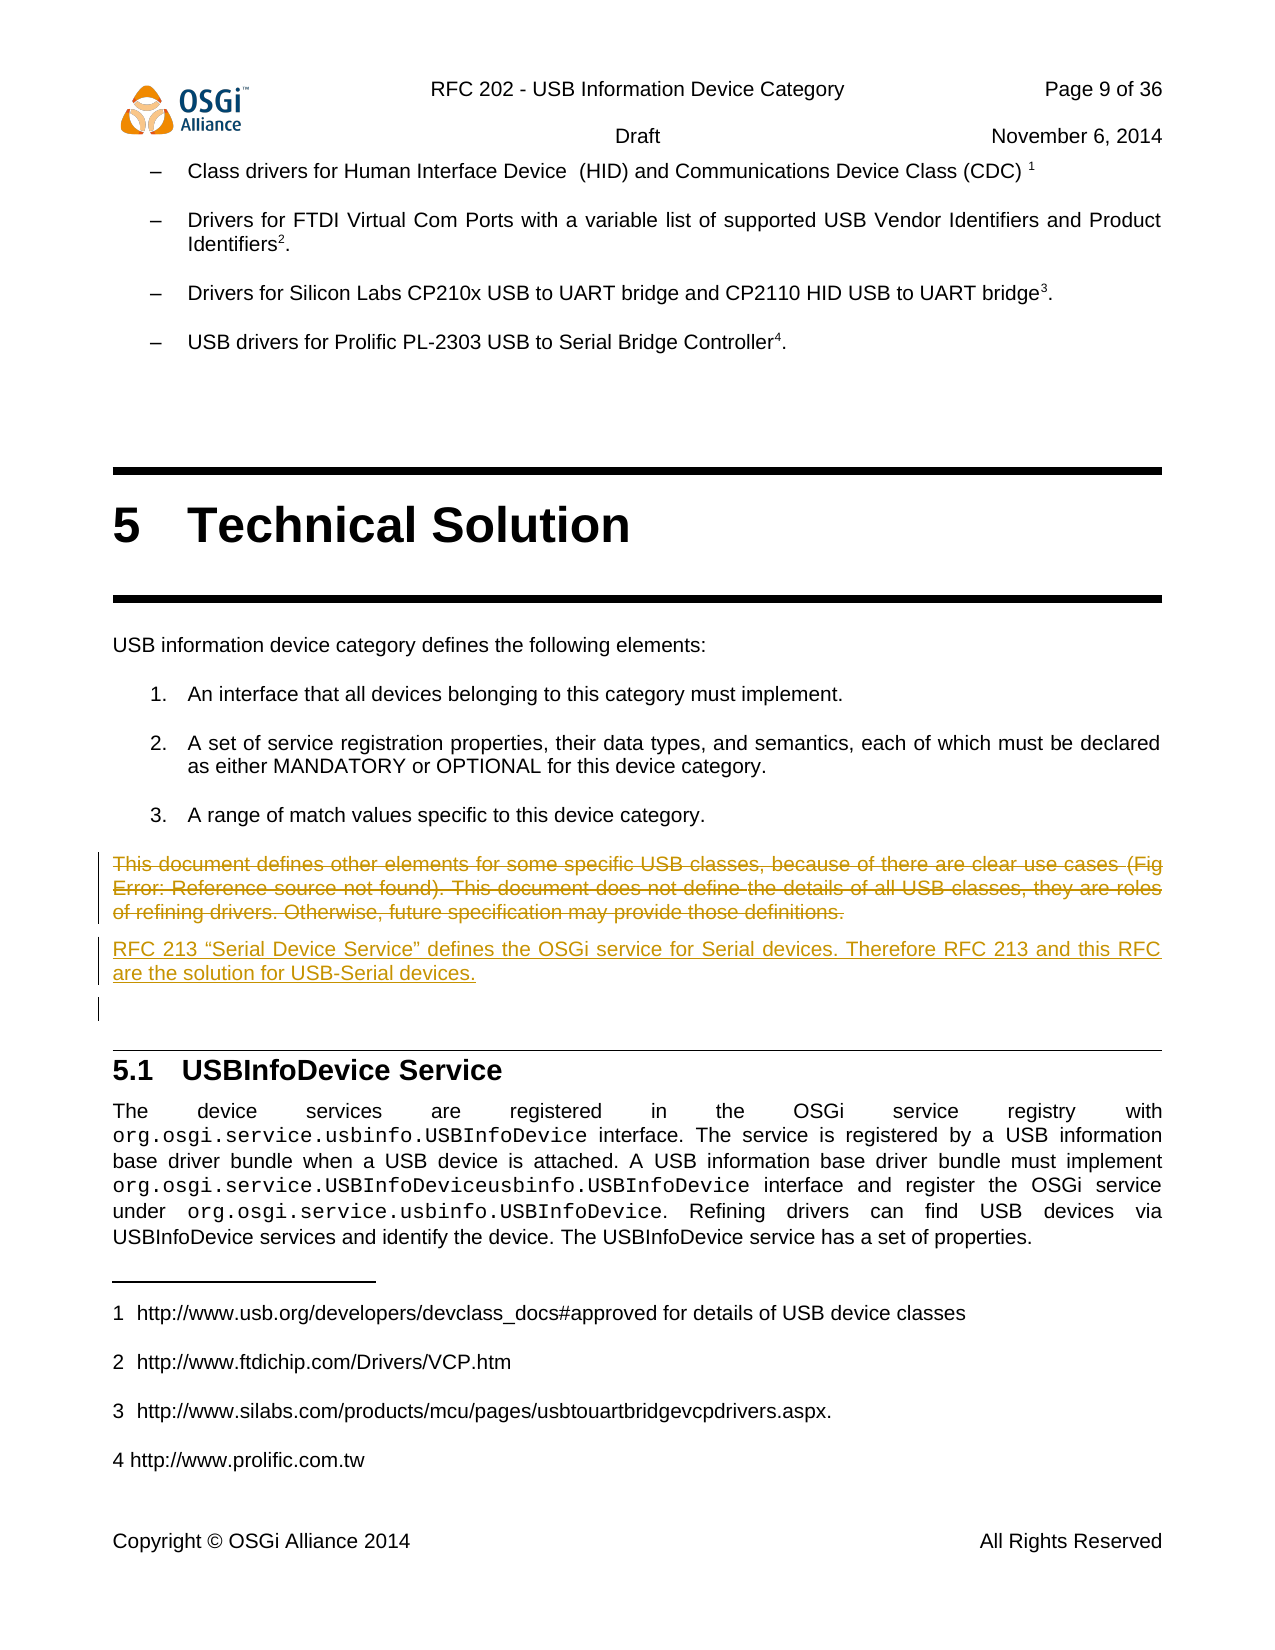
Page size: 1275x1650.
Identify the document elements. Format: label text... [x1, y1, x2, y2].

text USB information device category defines the following elements: [112, 632, 1162, 656]
list Drivers for Silicon Labs CP210x USB to UART bridge and CP2110 HID USB to UART bridge. [150, 281, 1162, 305]
text The device services are registered in the OSGi service registry with org.osgi.service.usbinfo.USBInfoDevice interface. The service is registered by a USB information base driver bundle when a USB device is attached. A USB information base driver bundle must implement org.osgi.service.USBInfoDeviceusbinfo.USBInfoDevice interface and register the OSGi service under org.osgi.service.usbinfo.USBInfoDevice. Refining drivers can find USB devices via USBInfoDevice services and identify the device. The USBInfoDevice service has a set of properties. [112, 1099, 1162, 1249]
list http://www.ftdichip.com/Drivers/VCP.htm [112, 1349, 1162, 1373]
subtitle Technical Solution [112, 468, 1162, 603]
list A range of match values specific to this device category. [150, 803, 1162, 827]
list http://www.usb.org/developers/devclass_docs#approved for details of USB device classes [112, 1301, 1162, 1324]
list An interface that all devices belonging to this category must implement. [150, 681, 1162, 705]
list Drivers for FTDI Virtual Com Ports with a variable list of supported USB Vendor Identifiers and Product Identifiers. [150, 208, 1162, 256]
list http://www.silabs.com/products/mcu/pages/usbtouartbridgevcpdrivers.aspx. [112, 1398, 1162, 1422]
subtitle USBInfoDevice Service [112, 1051, 1162, 1087]
list A set of service registration properties, their data types, and semantics, each of which must be declared as either MANDATORY or OPTIONAL for this device category. [150, 730, 1162, 778]
list Class drivers for Human Interface Device (HID) and Communications Device Class (CDC) [150, 159, 1162, 183]
list http://www.prolific.com.tw [112, 1447, 1162, 1471]
list USB drivers for Prolific PL-2303 USB to Serial Bridge Controller. [150, 330, 1162, 354]
picture [113, 78, 257, 142]
text are the solution for USB-Serial devices. [112, 959, 1162, 984]
text RFC 213 “Serial Device Service” defines the OSGi service for Serial devices. Therefore RFC 213 and this RFC [112, 937, 1162, 958]
